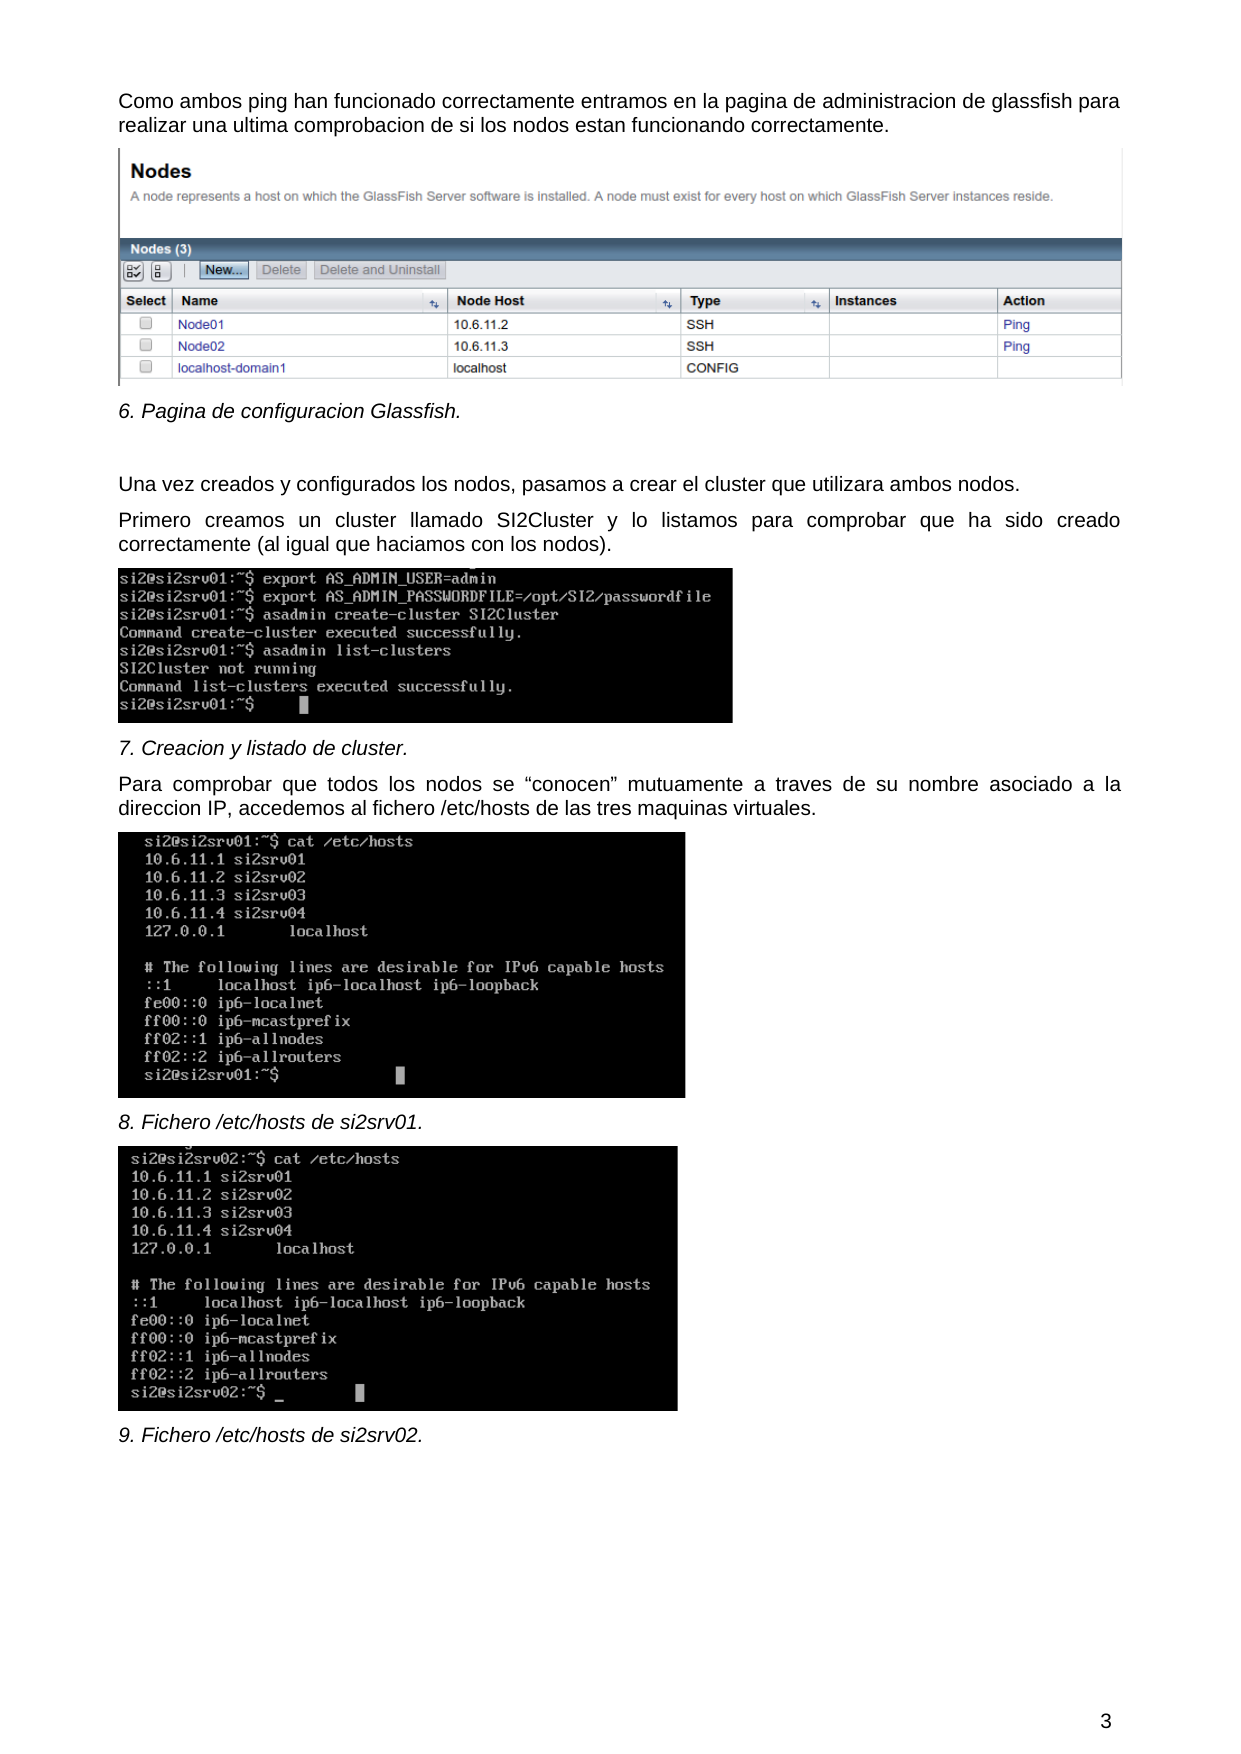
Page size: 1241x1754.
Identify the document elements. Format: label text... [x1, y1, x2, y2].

text 6. Pagina de configuracion Glassfish. [118, 398, 1122, 422]
text 8. Fichero /etc/hosts de si2srv01. [118, 1110, 1122, 1134]
picture [118, 568, 733, 723]
text Primero creamos un cluster llamado SI2Cluster y lo listamos para comprobar que ha sido creado correctamente (al igual que haciamos con los nodos). [118, 508, 1122, 556]
picture [118, 832, 686, 1098]
text 9. Fichero /etc/hosts de si2srv02. [118, 1423, 1122, 1447]
text Como ambos ping han funcionado correctamente entramos en la pagina de administracion de glassfish para realizar una ultima comprobacion de si los nodos estan funcionando correctamente. [118, 88, 1122, 136]
text Una vez creados y configurados los nodos, pasamos a crear el cluster que utilizara ambos nodos. [118, 471, 1122, 495]
picture [118, 148, 1123, 386]
text 7. Creacion y listado de cluster. [118, 735, 1122, 759]
text Para comprobar que todos los nodos se “conocen” mutuamente a traves de su nombre asociado a la direccion IP, accedemos al fichero /etc/hosts de las tres maquinas virtuales. [118, 772, 1122, 820]
picture [118, 1146, 678, 1411]
